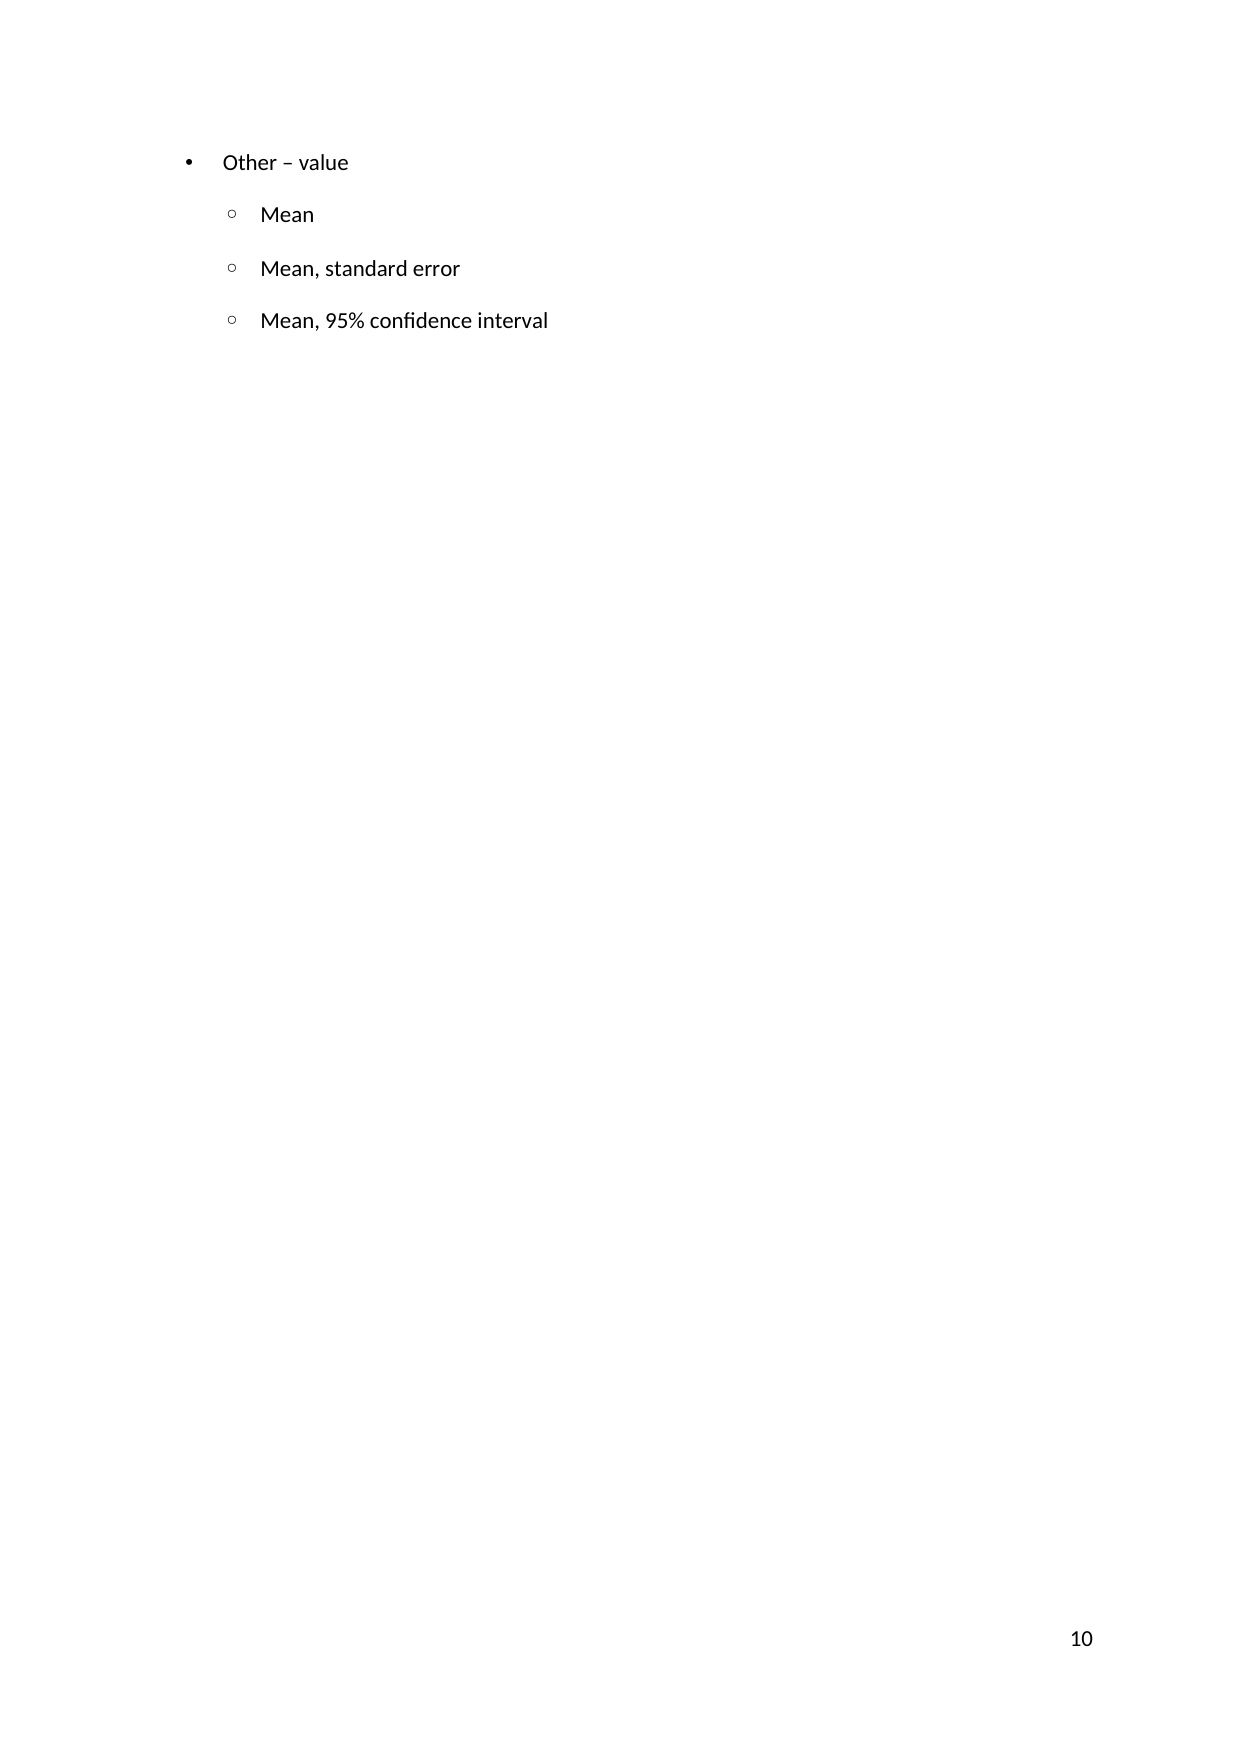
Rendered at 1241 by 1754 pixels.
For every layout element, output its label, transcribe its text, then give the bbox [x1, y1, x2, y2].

list Mean, standard error [223, 254, 1093, 282]
list Mean, 95% confidence interval [223, 307, 1093, 335]
list Other – value [185, 148, 1093, 176]
list Mean [223, 201, 1093, 229]
